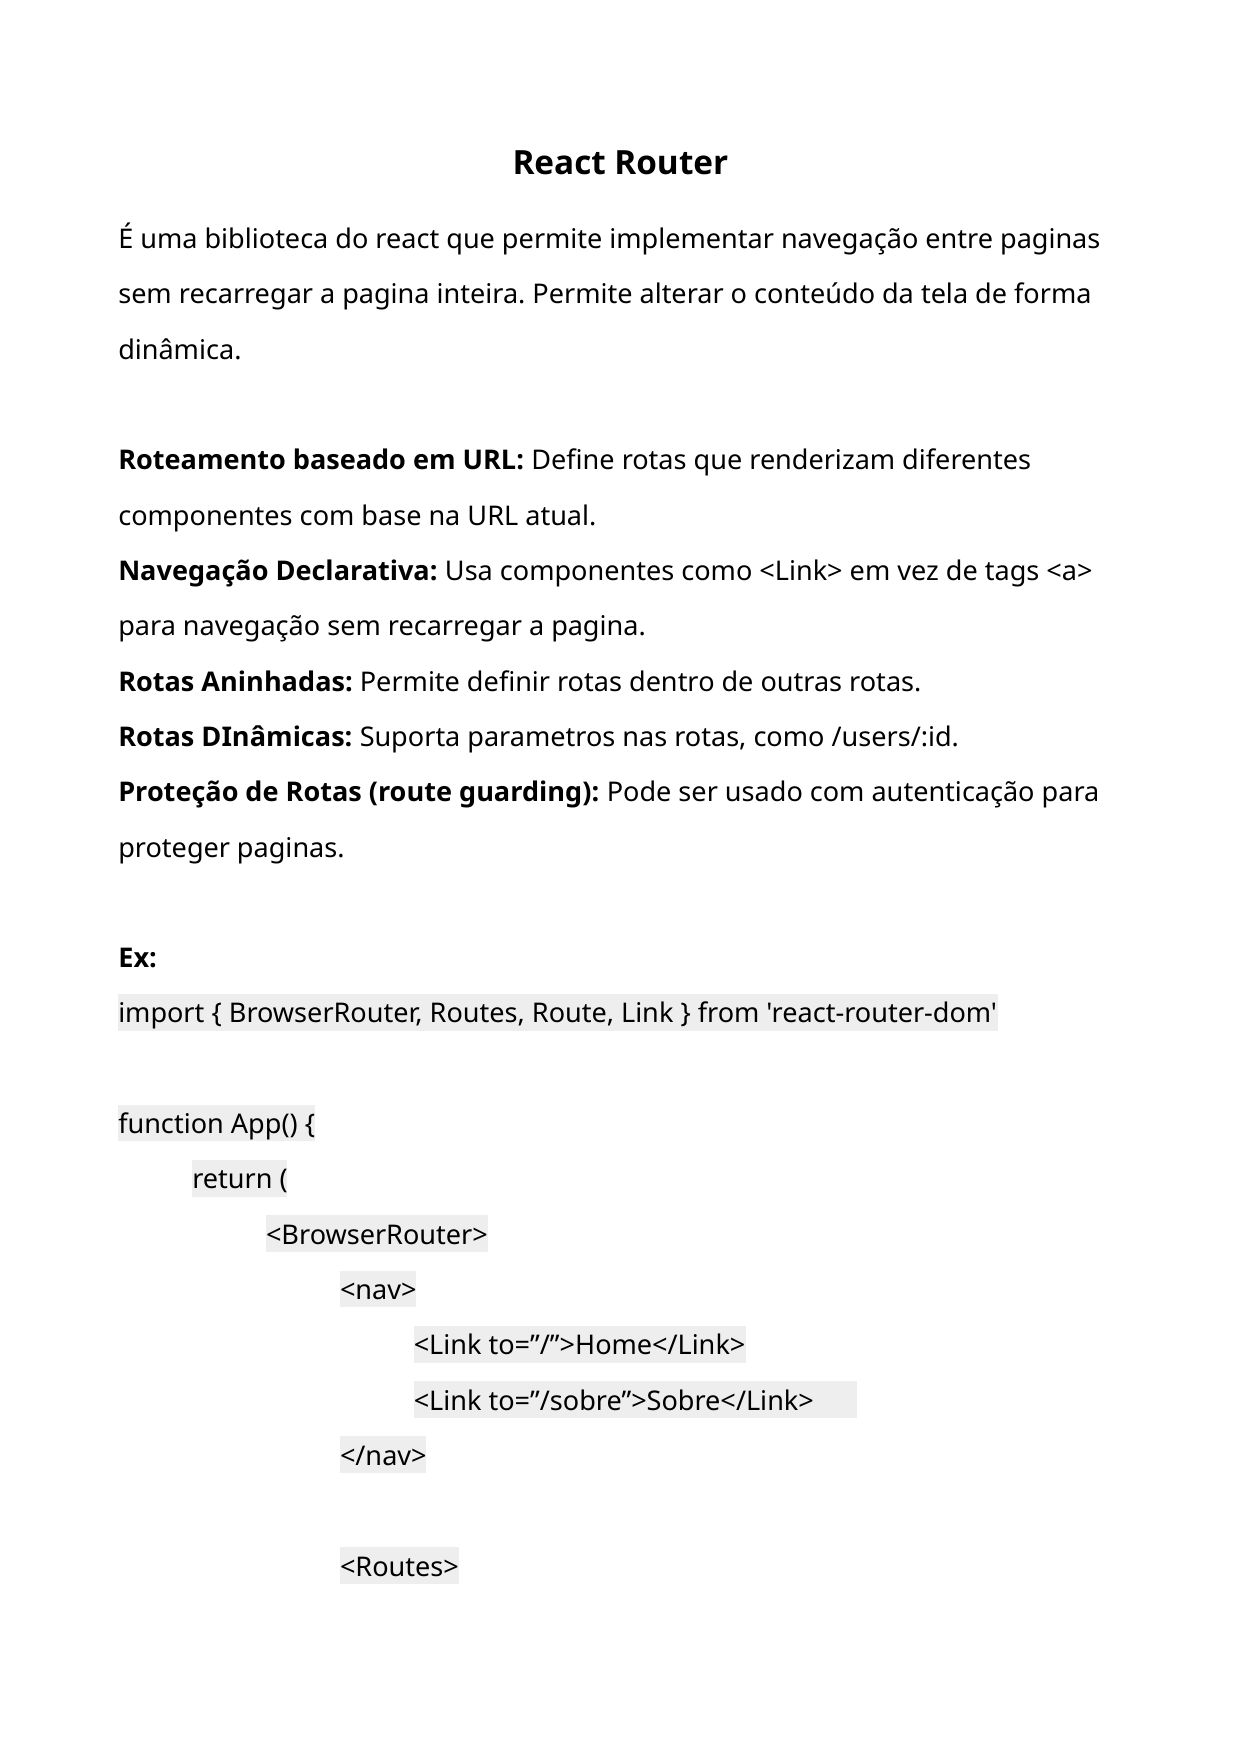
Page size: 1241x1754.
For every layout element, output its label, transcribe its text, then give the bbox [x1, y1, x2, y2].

text É uma biblioteca do react que permite implementar navegação entre paginas sem recarregar a pagina inteira. Permite alterar o conteúdo da tela de forma dinâmica. [118, 219, 1122, 367]
text Navegação Declarativa: Usa componentes como <Link> em vez de tags <a> para navegação sem recarregar a pagina. [118, 551, 1122, 644]
text function App() { [118, 1104, 1122, 1141]
text <Link to=”/”>Home</Link> [118, 1326, 1122, 1363]
text return ( [118, 1160, 1122, 1197]
text <Routes> [118, 1547, 1122, 1584]
text Proteção de Rotas (route guarding): Pode ser usado com autenticação para proteger paginas. [118, 773, 1122, 865]
text <nav> [118, 1271, 1122, 1307]
text Ex: [118, 939, 1122, 976]
text Rotas DInâmicas: Suporta parametros nas rotas, como /users/:id. [118, 717, 1122, 754]
text </nav> [118, 1436, 1122, 1473]
text Roteamento baseado em URL: Define rotas que renderizam diferentes componentes com base na URL atual. [118, 441, 1122, 533]
subtitle React Router [118, 139, 1122, 184]
text Rotas Aninhadas: Permite definir rotas dentro de outras rotas. [118, 662, 1122, 699]
text <Link to=”/sobre”>Sobre</Link> [118, 1381, 1122, 1418]
text import { BrowserRouter, Routes, Route, Link } from 'react-router-dom' [118, 994, 1122, 1031]
text <BrowserRouter> [118, 1215, 1122, 1252]
